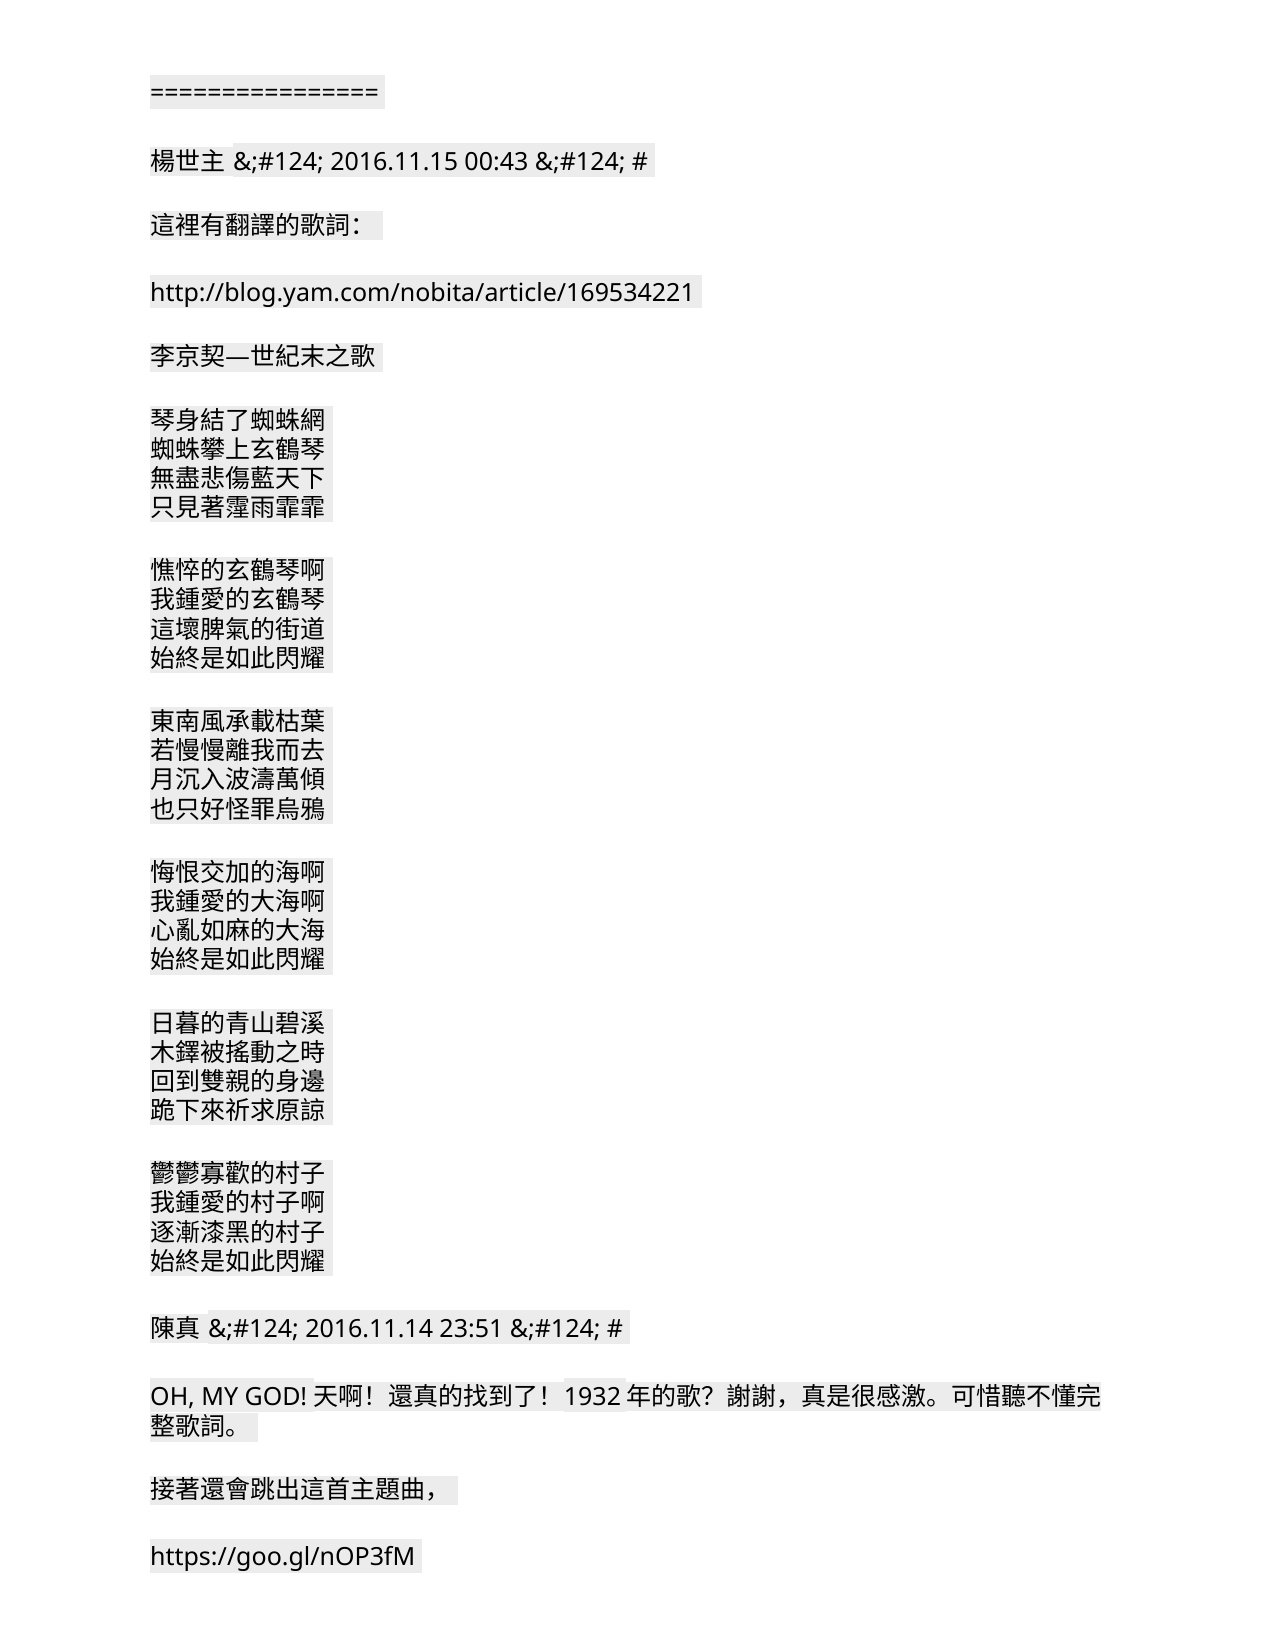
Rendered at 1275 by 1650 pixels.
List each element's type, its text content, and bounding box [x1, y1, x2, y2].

text ================ 楊世主 &;#124; 2016.11.15 00:43 &;#124; # 這裡有翻譯的歌詞： http://blog.yam.com/nobita/article/169534221 李京契—世紀末之歌 琴身結了蜘蛛網 蜘蛛攀上玄鶴琴 無盡悲傷藍天下 只見著霪雨霏霏 憔悴的玄鶴琴啊 我鍾愛的玄鶴琴 這壞脾氣的街道 始終是如此閃耀 東南風承載枯葉 若慢慢離我而去 月沉入波濤萬傾 也只好怪罪烏鴉 悔恨交加的海啊 我鍾愛的大海啊 心亂如麻的大海 始終是如此閃耀 日暮的青山碧溪 木鐸被搖動之時 回到雙親的身邊 跪下來祈求原諒 鬱鬱寡歡的村子 我鍾愛的村子啊 逐漸漆黑的村子 始終是如此閃耀 陳真 &;#124; 2016.11.14 23:51 &;#124; # OH, MY GOD! 天啊！還真的找到了！1932年的歌？謝謝，真是很感激。可惜聽不懂完整歌詞。 接著還會跳出這首主題曲， https://goo.gl/nOP3fM [150, 75, 1125, 1573]
